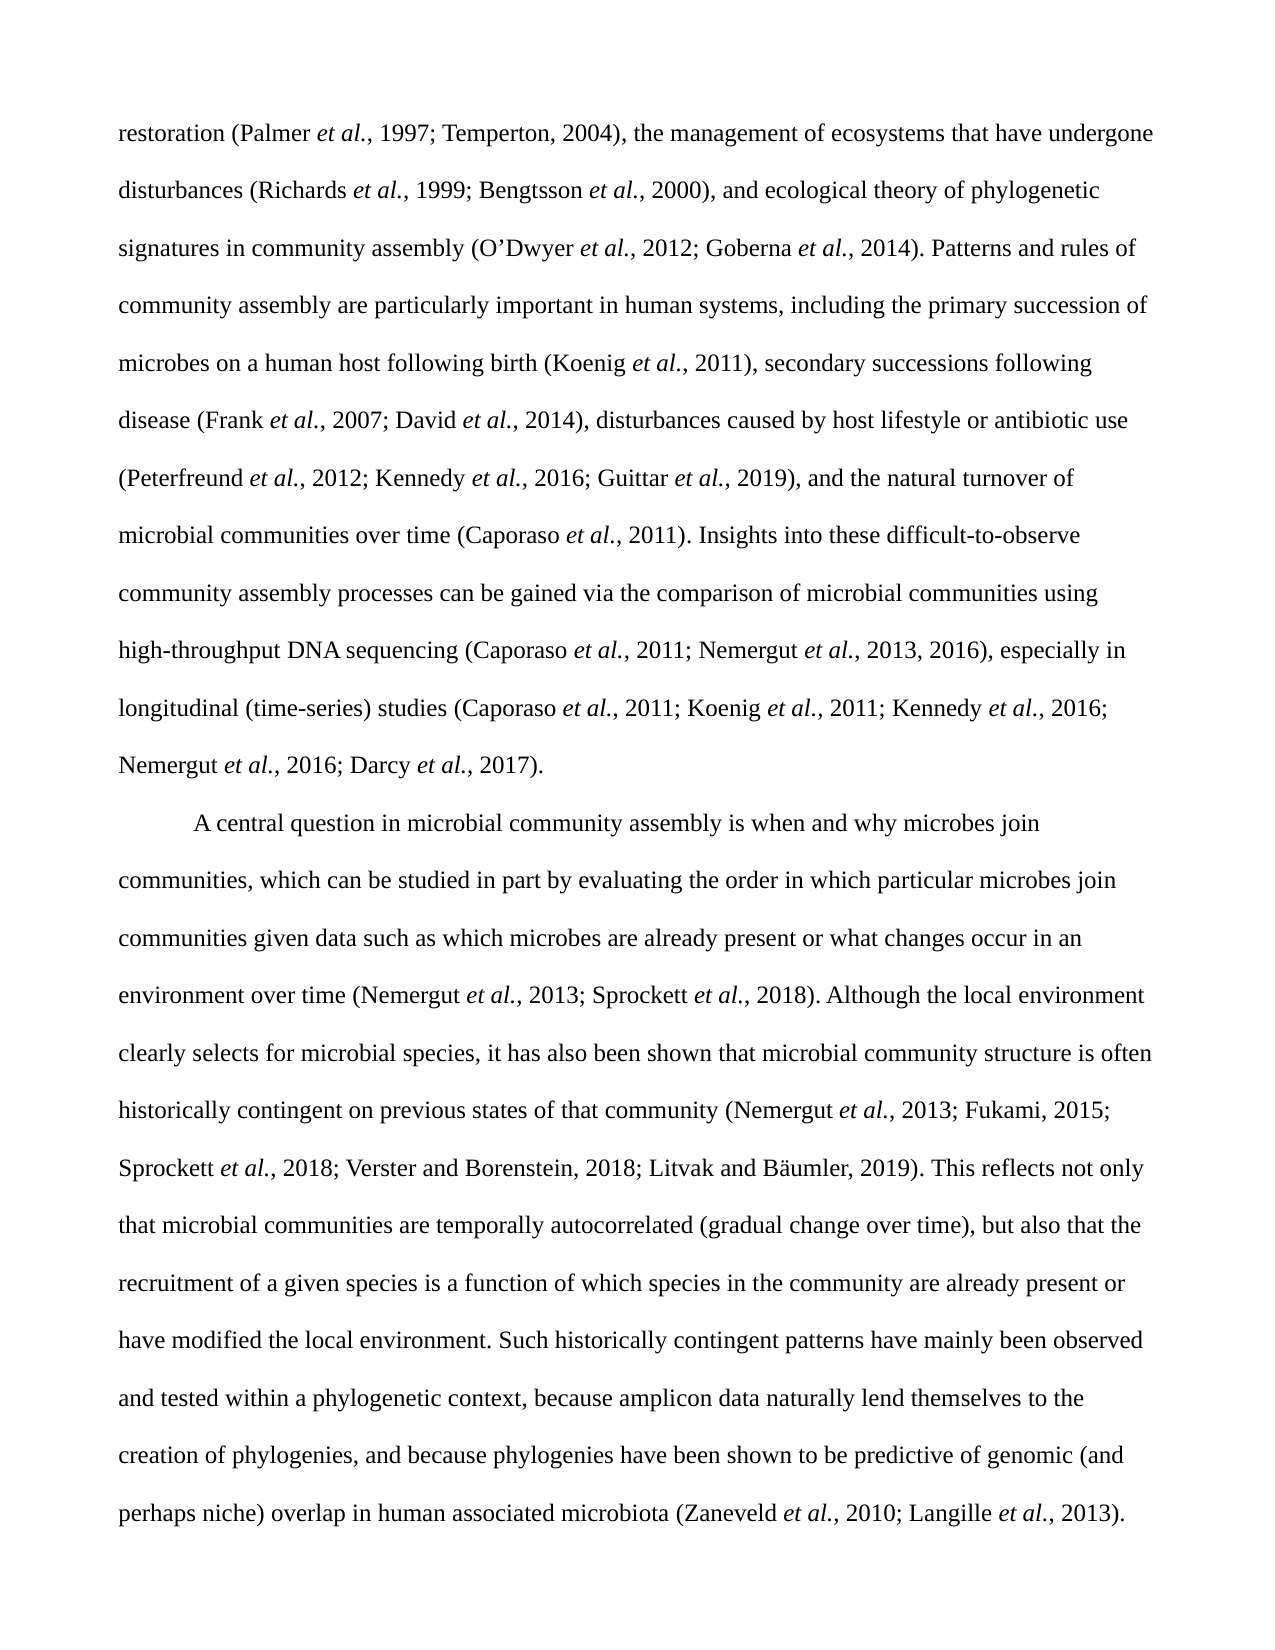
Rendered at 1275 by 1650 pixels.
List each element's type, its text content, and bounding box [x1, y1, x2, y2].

text A central question in microbial community assembly is when and why microbes join communities, which can be studied in part by evaluating the order in which particular microbes join communities given data such as which microbes are already present or what changes occur in an environment over time (Nemergut et al., 2013; Sprockett et al., 2018)⁠. Although the local environment clearly selects for microbial species, it has also been shown that microbial community structure is often historically contingent on previous states of that community (Nemergut et al., 2013; Fukami, 2015; Sprockett et al., 2018; Verster and Borenstein, 2018; Litvak and Bäumler, 2019)⁠. This reflects not only that microbial communities are temporally autocorrelated (gradual change over time), but also that the recruitment of a given species is a function of which species in the community are already present or have modified the local environment. Such historically contingent patterns have mainly been observed and tested within a phylogenetic context, because amplicon data naturally lend themselves to the creation of phylogenies, and because phylogenies have been shown to be predictive of genomic (and perhaps niche) overlap in human associated microbiota (Zaneveld et al., 2010; Langille et al., 2013)⁠. [118, 808, 1157, 1527]
text restoration (Palmer et al., 1997; Temperton, 2004)⁠, the management of ecosystems that have undergone disturbances (Richards et al., 1999; Bengtsson et al., 2000)⁠, and ecological theory of phylogenetic signatures in community assembly (O’Dwyer et al., 2012; Goberna et al., 2014)⁠. Patterns and rules of community assembly are particularly important in human systems, including the primary succession of microbes on a human host following birth (Koenig et al., 2011)⁠, secondary successions following disease (Frank et al., 2007; David et al., 2014)⁠, disturbances caused by host lifestyle or antibiotic use (Peterfreund et al., 2012; Kennedy et al., 2016; Guittar et al., 2019)⁠, and the natural turnover of microbial communities over time (Caporaso et al., 2011)⁠. Insights into these difficult-to-observe community assembly processes can be gained via the comparison of microbial communities using high-throughput DNA sequencing (Caporaso et al., 2011; Nemergut et al., 2013, 2016)⁠, especially in longitudinal (time-series) studies (Caporaso et al., 2011; Koenig et al., 2011; Kennedy et al., 2016; Nemergut et al., 2016; Darcy et al., 2017)⁠. [118, 118, 1157, 779]
